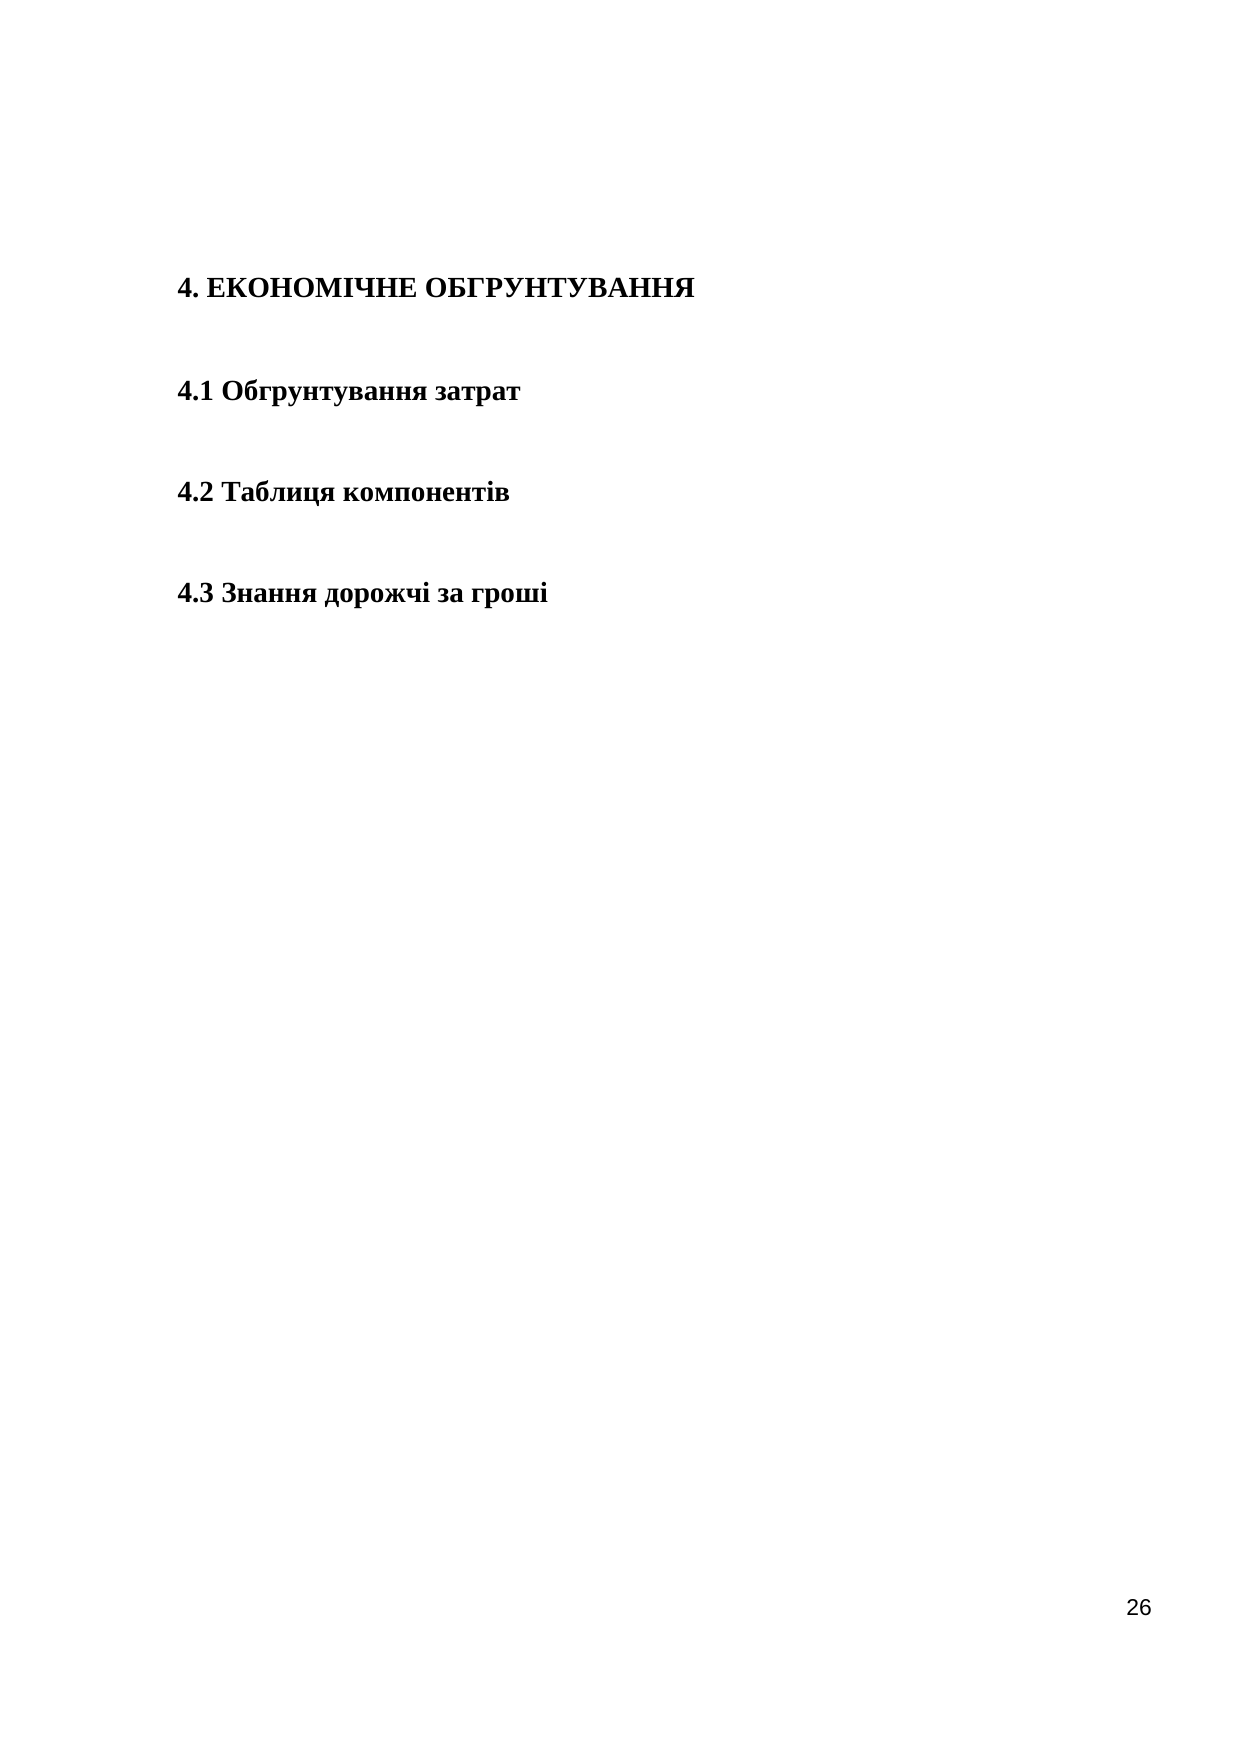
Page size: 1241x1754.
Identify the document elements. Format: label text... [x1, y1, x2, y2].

text 4.2 Таблиця компонентів [177, 474, 1152, 508]
text 4.1 Обгрунтування затрат [177, 373, 1152, 407]
text 4.3 Знання дорожчі за гроші [177, 575, 1152, 608]
text 4. ЕКОНОМІЧНЕ ОБГРУНТУВАННЯ [177, 270, 1152, 303]
